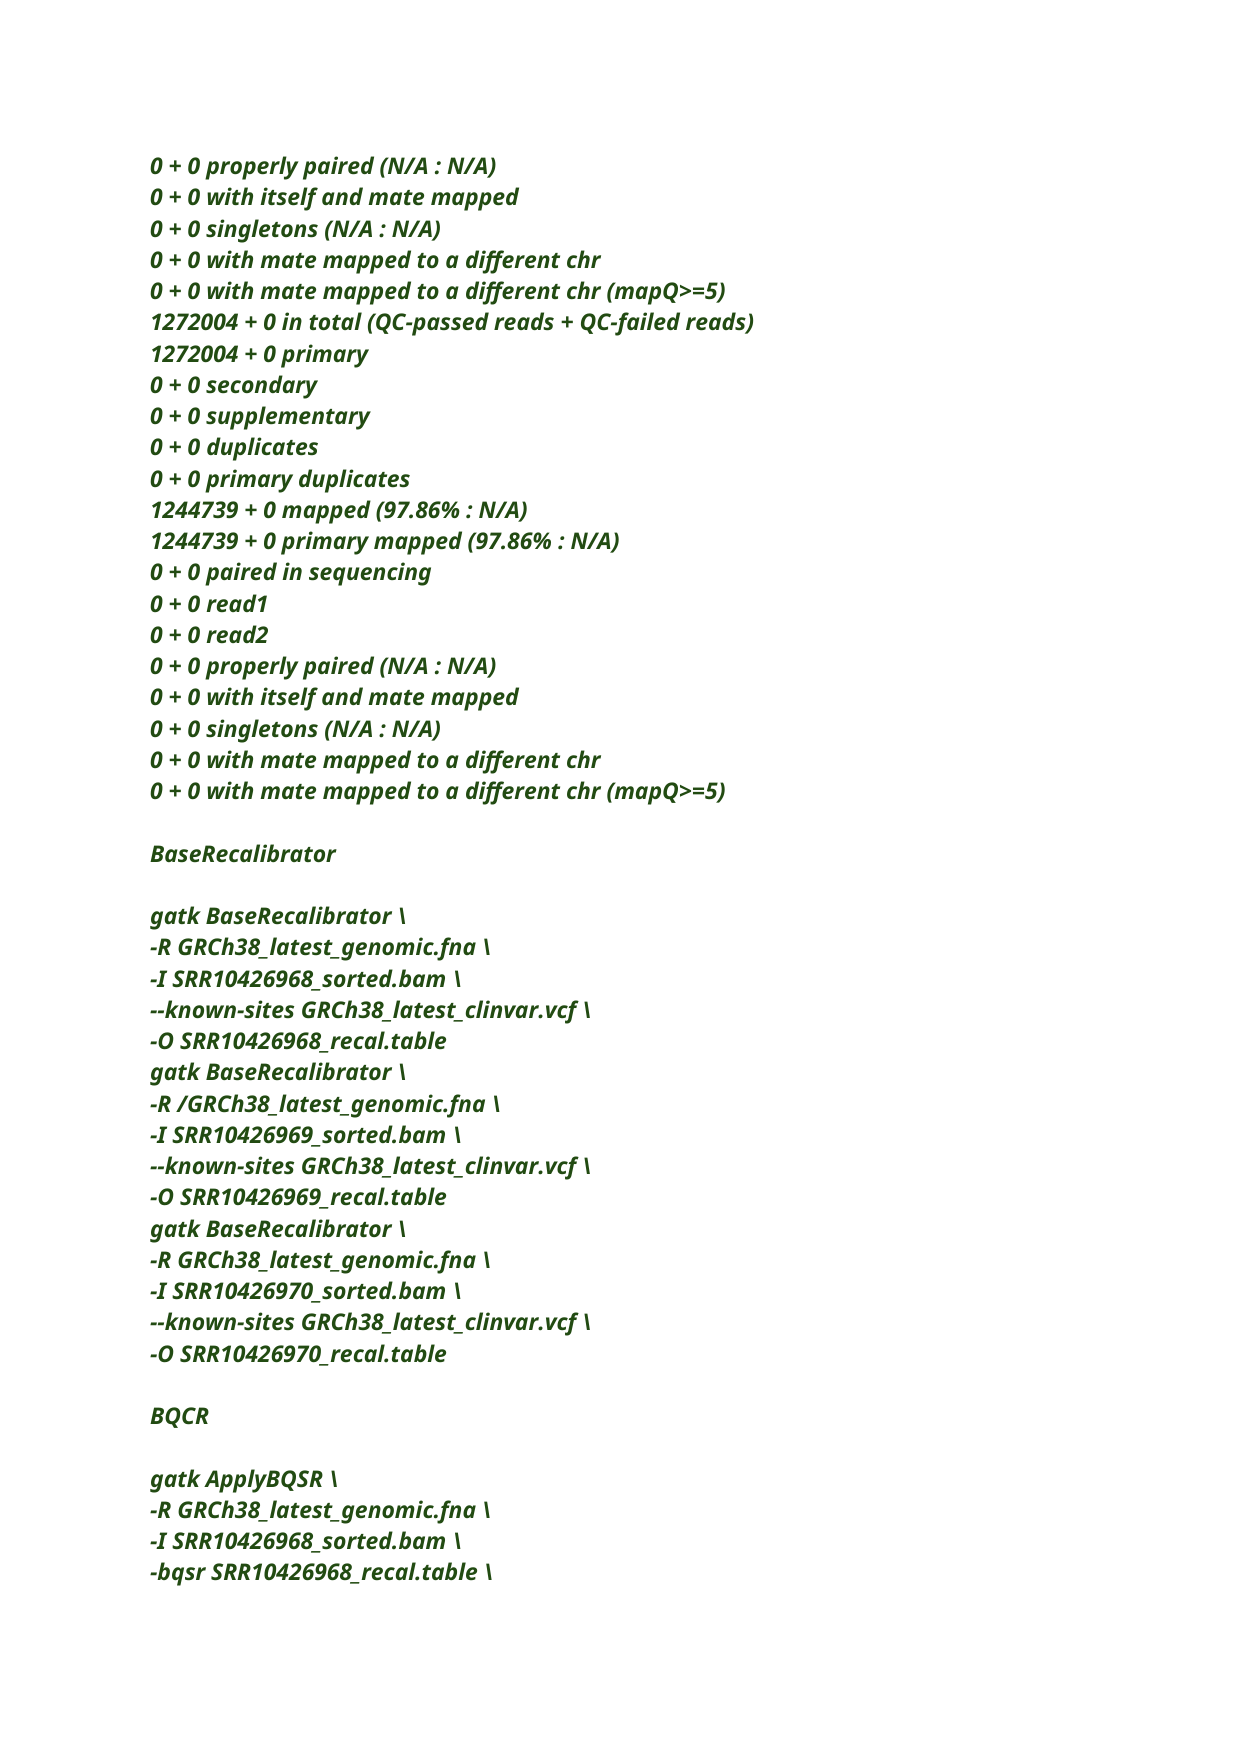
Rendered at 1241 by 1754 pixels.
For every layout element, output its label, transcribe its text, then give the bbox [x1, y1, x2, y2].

text -R GRCh38_latest_genomic.fna \ [150, 931, 1090, 962]
text 0 + 0 with mate mapped to a different chr [150, 244, 1090, 275]
text 1272004 + 0 primary [150, 337, 1090, 369]
text 0 + 0 properly paired (N/A : N/A) [150, 150, 1090, 181]
text -R GRCh38_latest_genomic.fna \ [150, 1494, 1090, 1525]
text 0 + 0 with mate mapped to a different chr (mapQ>=5) [150, 775, 1090, 806]
text -O SRR10426969_recal.table [150, 1181, 1090, 1212]
text --known-sites GRCh38_latest_clinvar.vcf \ [150, 1150, 1090, 1181]
text -bqsr SRR10426968_recal.table \ [150, 1556, 1090, 1587]
text 0 + 0 with itself and mate mapped [150, 181, 1090, 212]
text 0 + 0 with mate mapped to a different chr (mapQ>=5) [150, 275, 1090, 306]
text 0 + 0 secondary [150, 369, 1090, 400]
text BaseRecalibrator [150, 837, 1090, 869]
text --known-sites GRCh38_latest_clinvar.vcf \ [150, 994, 1090, 1025]
text 0 + 0 singletons (N/A : N/A) [150, 712, 1090, 744]
text 1244739 + 0 primary mapped (97.86% : N/A) [150, 525, 1090, 556]
text 0 + 0 duplicates [150, 431, 1090, 462]
text -I SRR10426970_sorted.bam \ [150, 1275, 1090, 1306]
text 0 + 0 with mate mapped to a different chr [150, 744, 1090, 775]
text gatk BaseRecalibrator \ [150, 1056, 1090, 1087]
text gatk BaseRecalibrator \ [150, 1212, 1090, 1244]
text BQCR [150, 1400, 1090, 1431]
text -I SRR10426968_sorted.bam \ [150, 962, 1090, 994]
text 0 + 0 paired in sequencing [150, 556, 1090, 587]
text gatk BaseRecalibrator \ [150, 900, 1090, 931]
text 0 + 0 properly paired (N/A : N/A) [150, 650, 1090, 681]
text 1272004 + 0 in total (QC-passed reads + QC-failed reads) [150, 306, 1090, 337]
text 1244739 + 0 mapped (97.86% : N/A) [150, 494, 1090, 525]
text -I SRR10426968_sorted.bam \ [150, 1525, 1090, 1556]
text 0 + 0 with itself and mate mapped [150, 681, 1090, 712]
text gatk ApplyBQSR \ [150, 1462, 1090, 1494]
text -O SRR10426970_recal.table [150, 1337, 1090, 1369]
text 0 + 0 primary duplicates [150, 462, 1090, 494]
text 0 + 0 supplementary [150, 400, 1090, 431]
text -R /GRCh38_latest_genomic.fna \ [150, 1087, 1090, 1119]
text 0 + 0 read2 [150, 619, 1090, 650]
text -O SRR10426968_recal.table [150, 1025, 1090, 1056]
text -I SRR10426969_sorted.bam \ [150, 1119, 1090, 1150]
text 0 + 0 singletons (N/A : N/A) [150, 212, 1090, 244]
text -R GRCh38_latest_genomic.fna \ [150, 1244, 1090, 1275]
text 0 + 0 read1 [150, 587, 1090, 619]
text --known-sites GRCh38_latest_clinvar.vcf \ [150, 1306, 1090, 1337]
